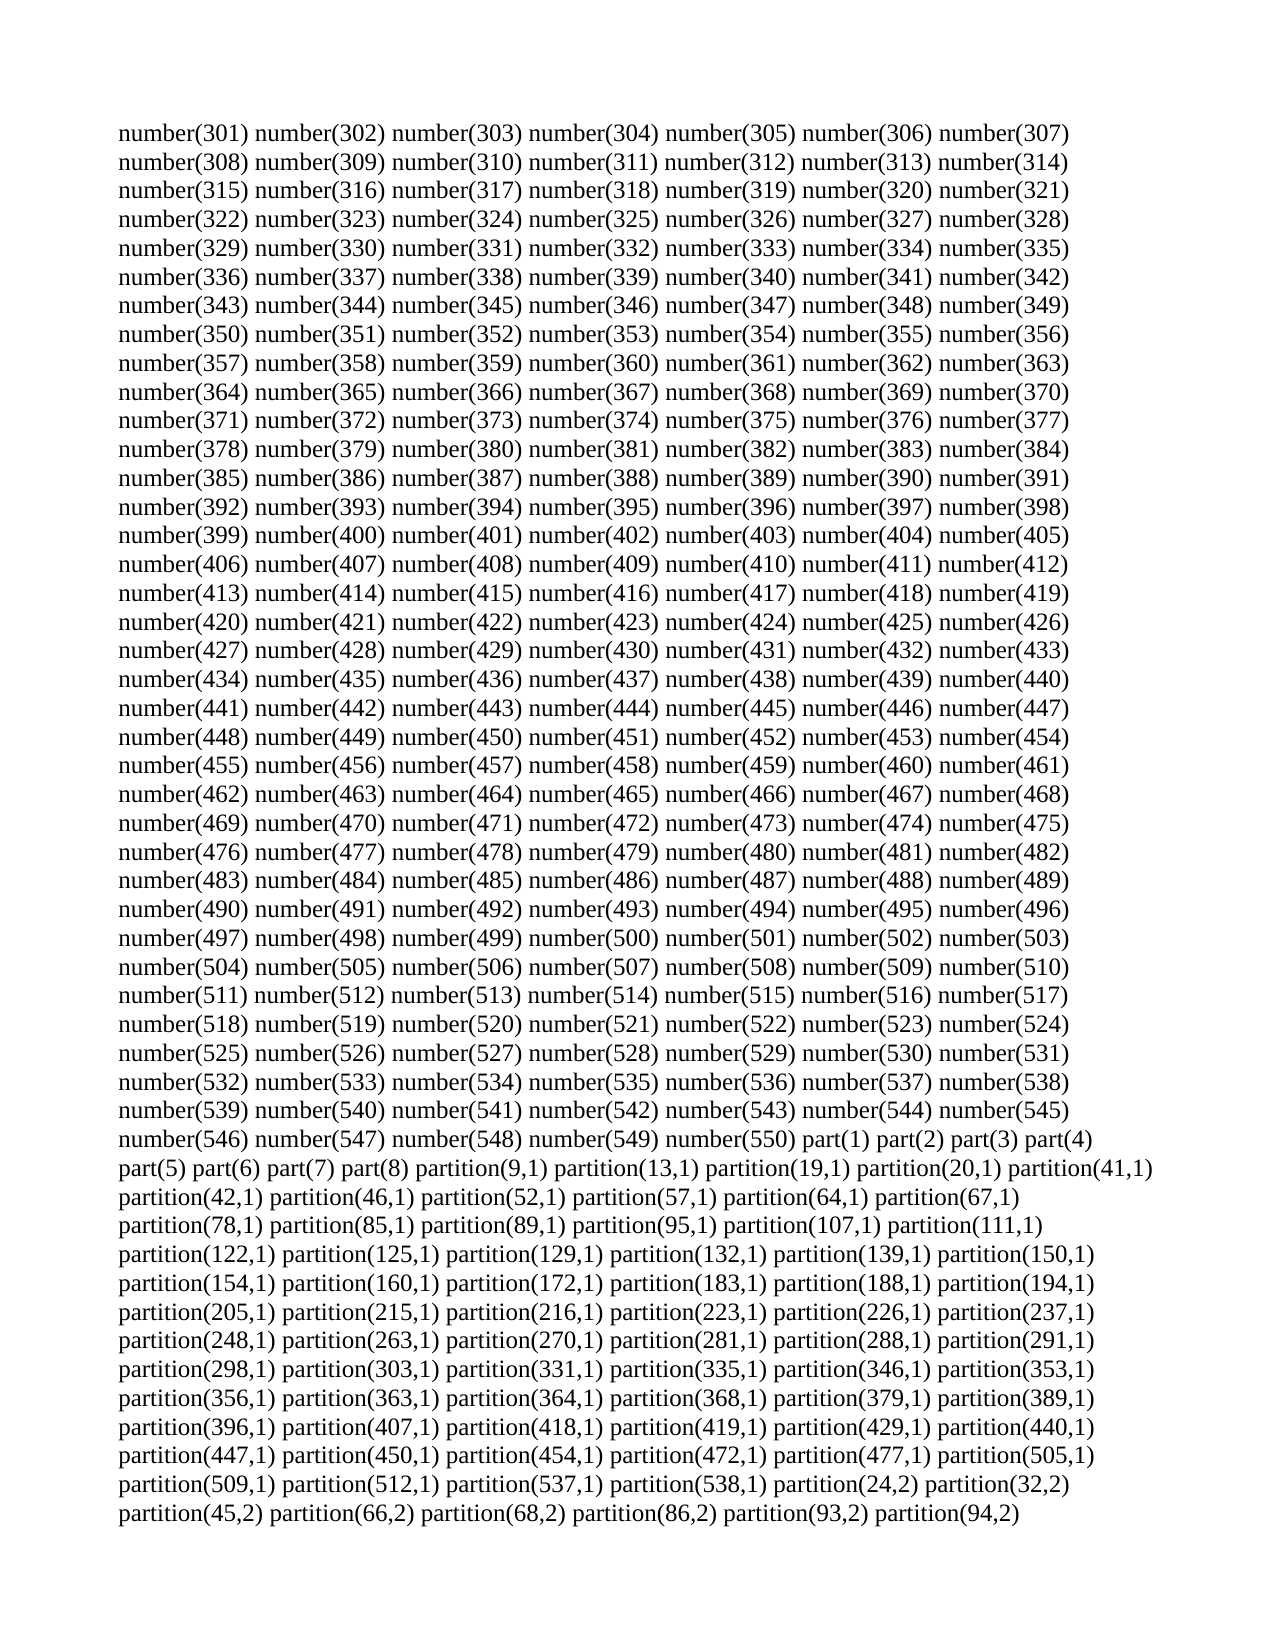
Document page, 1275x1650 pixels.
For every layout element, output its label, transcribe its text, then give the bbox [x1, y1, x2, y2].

text number(301) number(302) number(303) number(304) number(305) number(306) number(307) number(308) number(309) number(310) number(311) number(312) number(313) number(314) number(315) number(316) number(317) number(318) number(319) number(320) number(321) number(322) number(323) number(324) number(325) number(326) number(327) number(328) number(329) number(330) number(331) number(332) number(333) number(334) number(335) number(336) number(337) number(338) number(339) number(340) number(341) number(342) number(343) number(344) number(345) number(346) number(347) number(348) number(349) number(350) number(351) number(352) number(353) number(354) number(355) number(356) number(357) number(358) number(359) number(360) number(361) number(362) number(363) number(364) number(365) number(366) number(367) number(368) number(369) number(370) number(371) number(372) number(373) number(374) number(375) number(376) number(377) number(378) number(379) number(380) number(381) number(382) number(383) number(384) number(385) number(386) number(387) number(388) number(389) number(390) number(391) number(392) number(393) number(394) number(395) number(396) number(397) number(398) number(399) number(400) number(401) number(402) number(403) number(404) number(405) number(406) number(407) number(408) number(409) number(410) number(411) number(412) number(413) number(414) number(415) number(416) number(417) number(418) number(419) number(420) number(421) number(422) number(423) number(424) number(425) number(426) number(427) number(428) number(429) number(430) number(431) number(432) number(433) number(434) number(435) number(436) number(437) number(438) number(439) number(440) number(441) number(442) number(443) number(444) number(445) number(446) number(447) number(448) number(449) number(450) number(451) number(452) number(453) number(454) number(455) number(456) number(457) number(458) number(459) number(460) number(461) number(462) number(463) number(464) number(465) number(466) number(467) number(468) number(469) number(470) number(471) number(472) number(473) number(474) number(475) number(476) number(477) number(478) number(479) number(480) number(481) number(482) number(483) number(484) number(485) number(486) number(487) number(488) number(489) number(490) number(491) number(492) number(493) number(494) number(495) number(496) number(497) number(498) number(499) number(500) number(501) number(502) number(503) number(504) number(505) number(506) number(507) number(508) number(509) number(510) number(511) number(512) number(513) number(514) number(515) number(516) number(517) number(518) number(519) number(520) number(521) number(522) number(523) number(524) number(525) number(526) number(527) number(528) number(529) number(530) number(531) number(532) number(533) number(534) number(535) number(536) number(537) number(538) number(539) number(540) number(541) number(542) number(543) number(544) number(545) number(546) number(547) number(548) number(549) number(550) part(1) part(2) part(3) part(4) part(5) part(6) part(7) part(8) partition(9,1) partition(13,1) partition(19,1) partition(20,1) partition(41,1) partition(42,1) partition(46,1) partition(52,1) partition(57,1) partition(64,1) partition(67,1) partition(78,1) partition(85,1) partition(89,1) partition(95,1) partition(107,1) partition(111,1) partition(122,1) partition(125,1) partition(129,1) partition(132,1) partition(139,1) partition(150,1) partition(154,1) partition(160,1) partition(172,1) partition(183,1) partition(188,1) partition(194,1) partition(205,1) partition(215,1) partition(216,1) partition(223,1) partition(226,1) partition(237,1) partition(248,1) partition(263,1) partition(270,1) partition(281,1) partition(288,1) partition(291,1) partition(298,1) partition(303,1) partition(331,1) partition(335,1) partition(346,1) partition(353,1) partition(356,1) partition(363,1) partition(364,1) partition(368,1) partition(379,1) partition(389,1) partition(396,1) partition(407,1) partition(418,1) partition(419,1) partition(429,1) partition(440,1) partition(447,1) partition(450,1) partition(454,1) partition(472,1) partition(477,1) partition(505,1) partition(509,1) partition(512,1) partition(537,1) partition(538,1) partition(24,2) partition(32,2) partition(45,2) partition(66,2) partition(68,2) partition(86,2) partition(93,2) partition(94,2) [118, 118, 1157, 1527]
